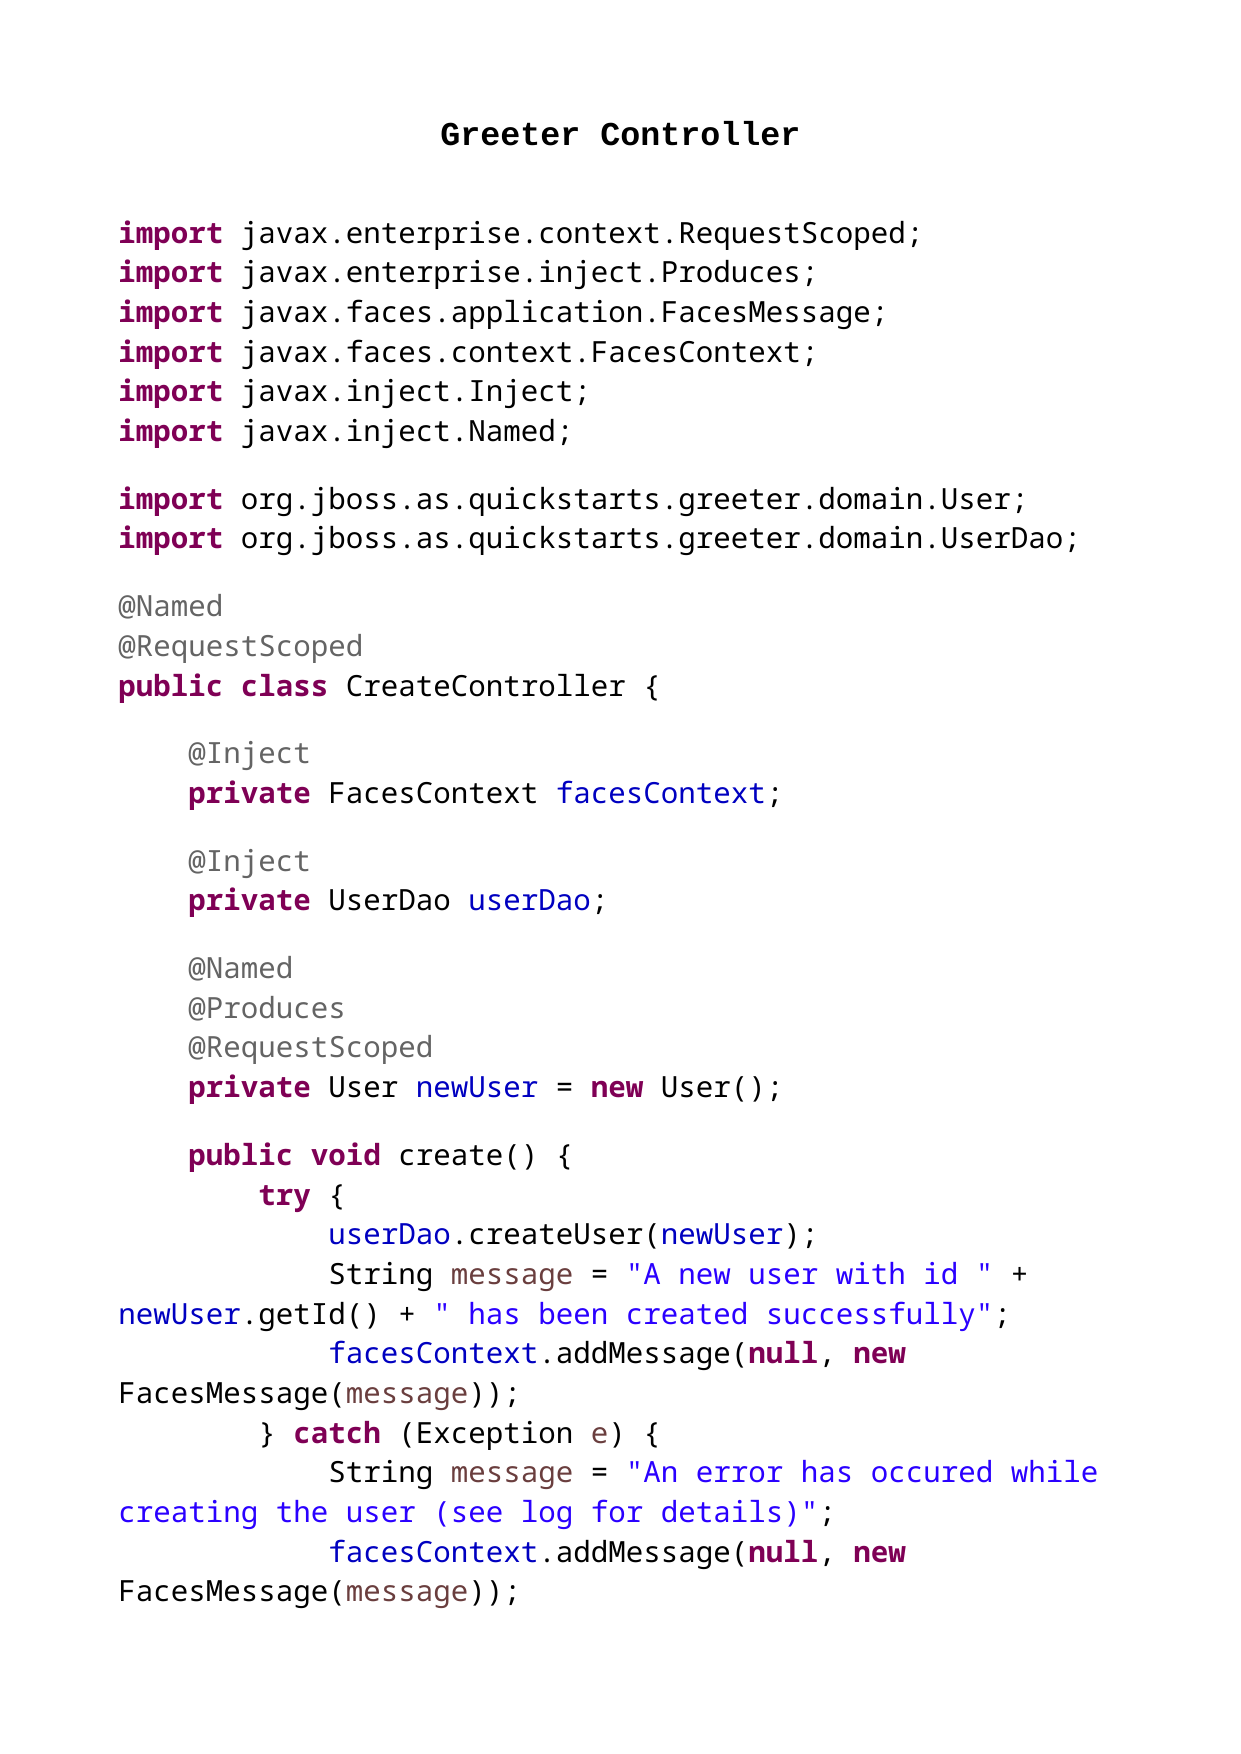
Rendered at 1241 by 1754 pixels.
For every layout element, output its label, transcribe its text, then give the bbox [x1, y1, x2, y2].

text @RequestScoped [118, 1027, 1122, 1066]
text private User newUser = new User(); [118, 1066, 1122, 1106]
text public class CreateController { [118, 665, 1122, 704]
text facesContext.addMessage(null, new FacesMessage(message)); [118, 1333, 1122, 1412]
text try { [118, 1174, 1122, 1213]
text import javax.enterprise.inject.Produces; [118, 252, 1122, 291]
text public void create() { [118, 1134, 1122, 1174]
text userDao.createUser(newUser); [118, 1213, 1122, 1253]
text Greeter Controller [118, 118, 1122, 156]
text import javax.enterprise.context.RequestScoped; [118, 212, 1122, 252]
text import javax.inject.Inject; [118, 371, 1122, 410]
text @Named [118, 947, 1122, 987]
text private FacesContext facesContext; [118, 772, 1122, 812]
text import javax.inject.Named; [118, 410, 1122, 450]
text facesContext.addMessage(null, new FacesMessage(message)); [118, 1531, 1122, 1610]
text String message = "An error has occured while creating the user (see log for details)"; [118, 1452, 1122, 1531]
text import javax.faces.context.FacesContext; [118, 331, 1122, 371]
text @RequestScoped [118, 625, 1122, 665]
text import org.jboss.as.quickstarts.greeter.domain.UserDao; [118, 518, 1122, 557]
text } catch (Exception e) { [118, 1412, 1122, 1452]
text @Inject [118, 733, 1122, 772]
text @Produces [118, 987, 1122, 1027]
text private UserDao userDao; [118, 880, 1122, 919]
text @Inject [118, 840, 1122, 880]
text import org.jboss.as.quickstarts.greeter.domain.User; [118, 478, 1122, 518]
text @Named [118, 586, 1122, 625]
text String message = "A new user with id " + newUser.getId() + " has been created successfully"; [118, 1253, 1122, 1333]
text import javax.faces.application.FacesMessage; [118, 291, 1122, 331]
